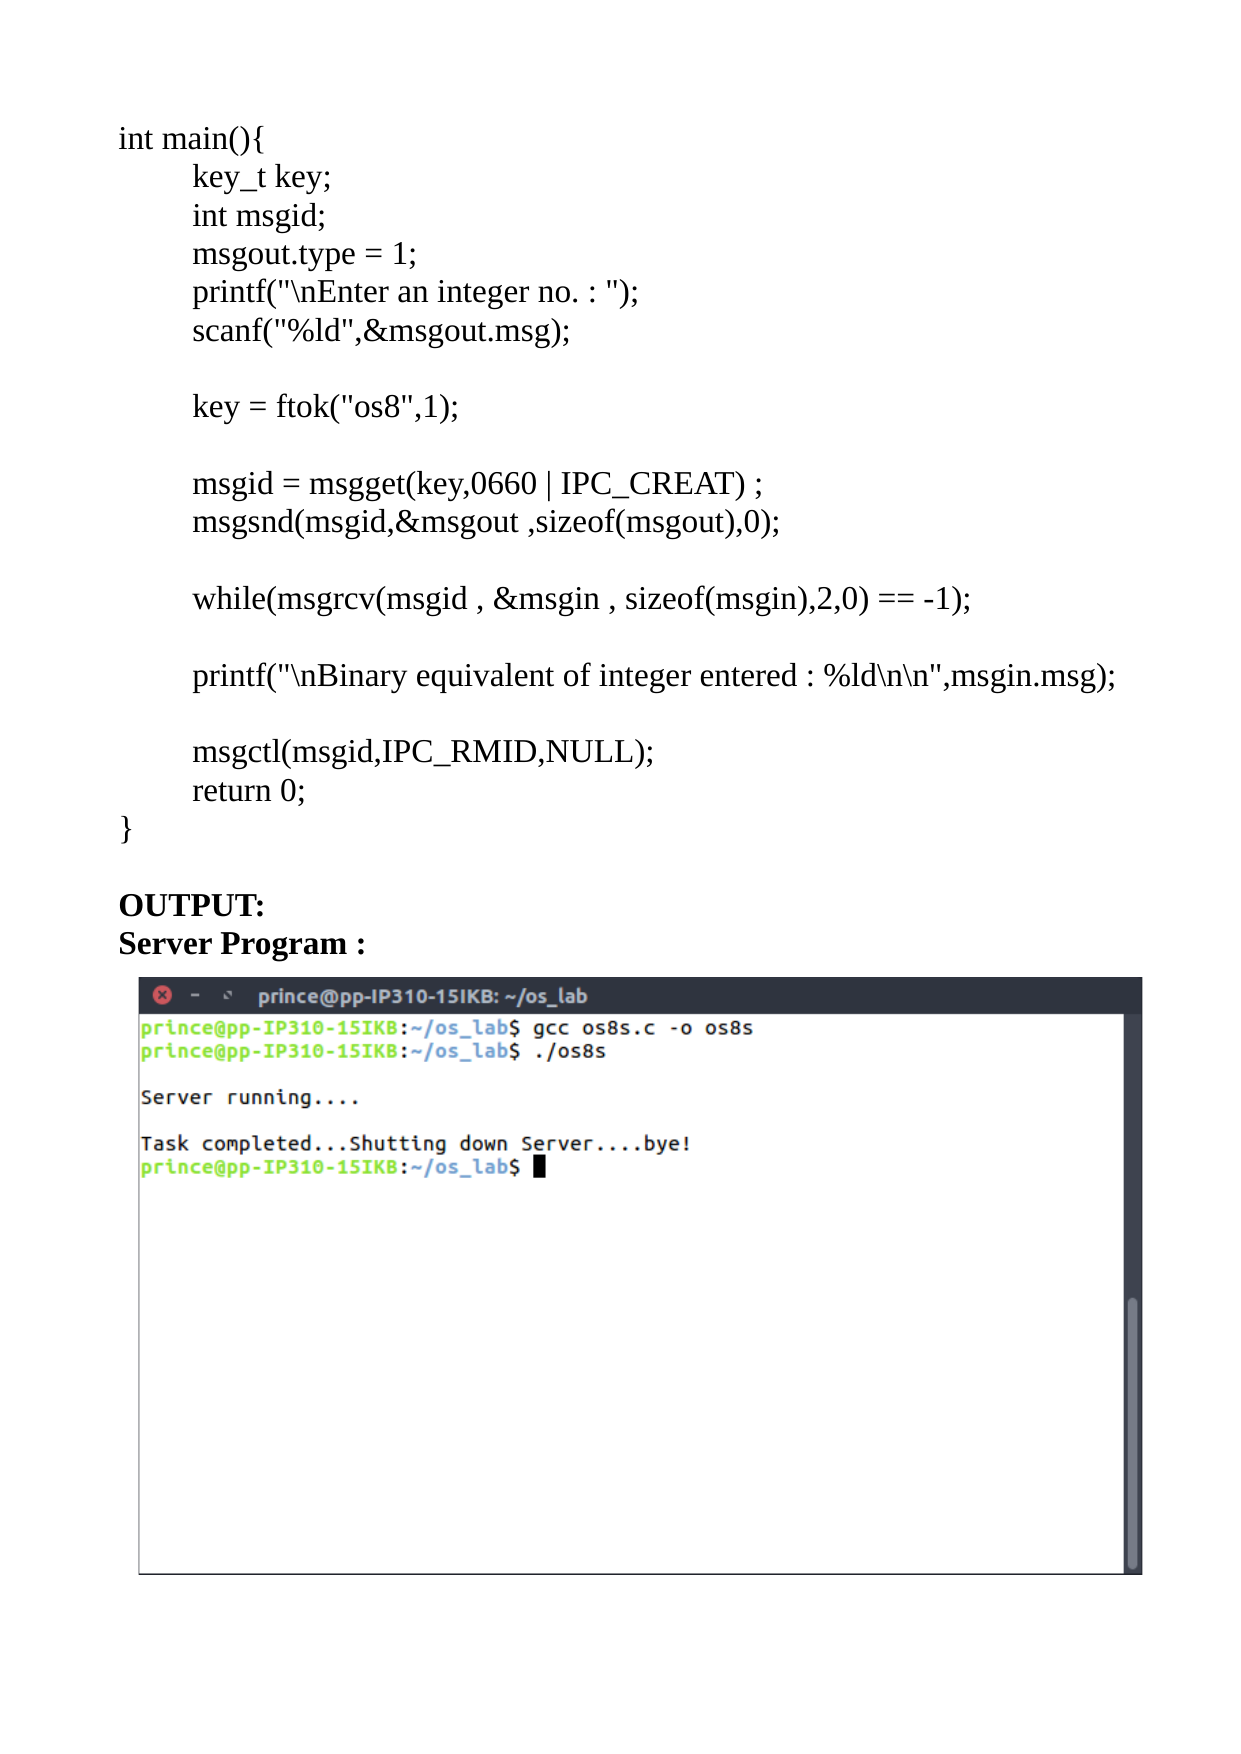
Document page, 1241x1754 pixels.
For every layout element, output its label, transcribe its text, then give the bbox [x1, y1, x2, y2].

text msgctl(msgid,IPC_RMID,NULL); [118, 731, 1122, 770]
text return 0; [118, 770, 1122, 808]
text msgsnd(msgid,&msgout ,sizeof(msgout),0); [118, 501, 1122, 540]
text printf("\nEnter an integer no. : "); [118, 271, 1122, 310]
text } [118, 808, 1122, 846]
text Server Program : [118, 923, 1122, 961]
text printf("\nBinary equivalent of integer entered : %ld\n\n",msgin.msg); [118, 655, 1122, 693]
text msgout.type = 1; [118, 233, 1122, 271]
text key_t key; [118, 156, 1122, 195]
text while(msgrcv(msgid , &msgin , sizeof(msgin),2,0) == -1); [118, 578, 1122, 616]
picture [138, 977, 1143, 1575]
text scanf("%ld",&msgout.msg); [118, 310, 1122, 348]
text int msgid; [118, 195, 1122, 233]
text int main(){ [118, 118, 1122, 156]
text OUTPUT: [118, 885, 1122, 923]
text key = ftok("os8",1); [118, 386, 1122, 425]
text msgid = msgget(key,0660 | IPC_CREAT) ; [118, 463, 1122, 501]
